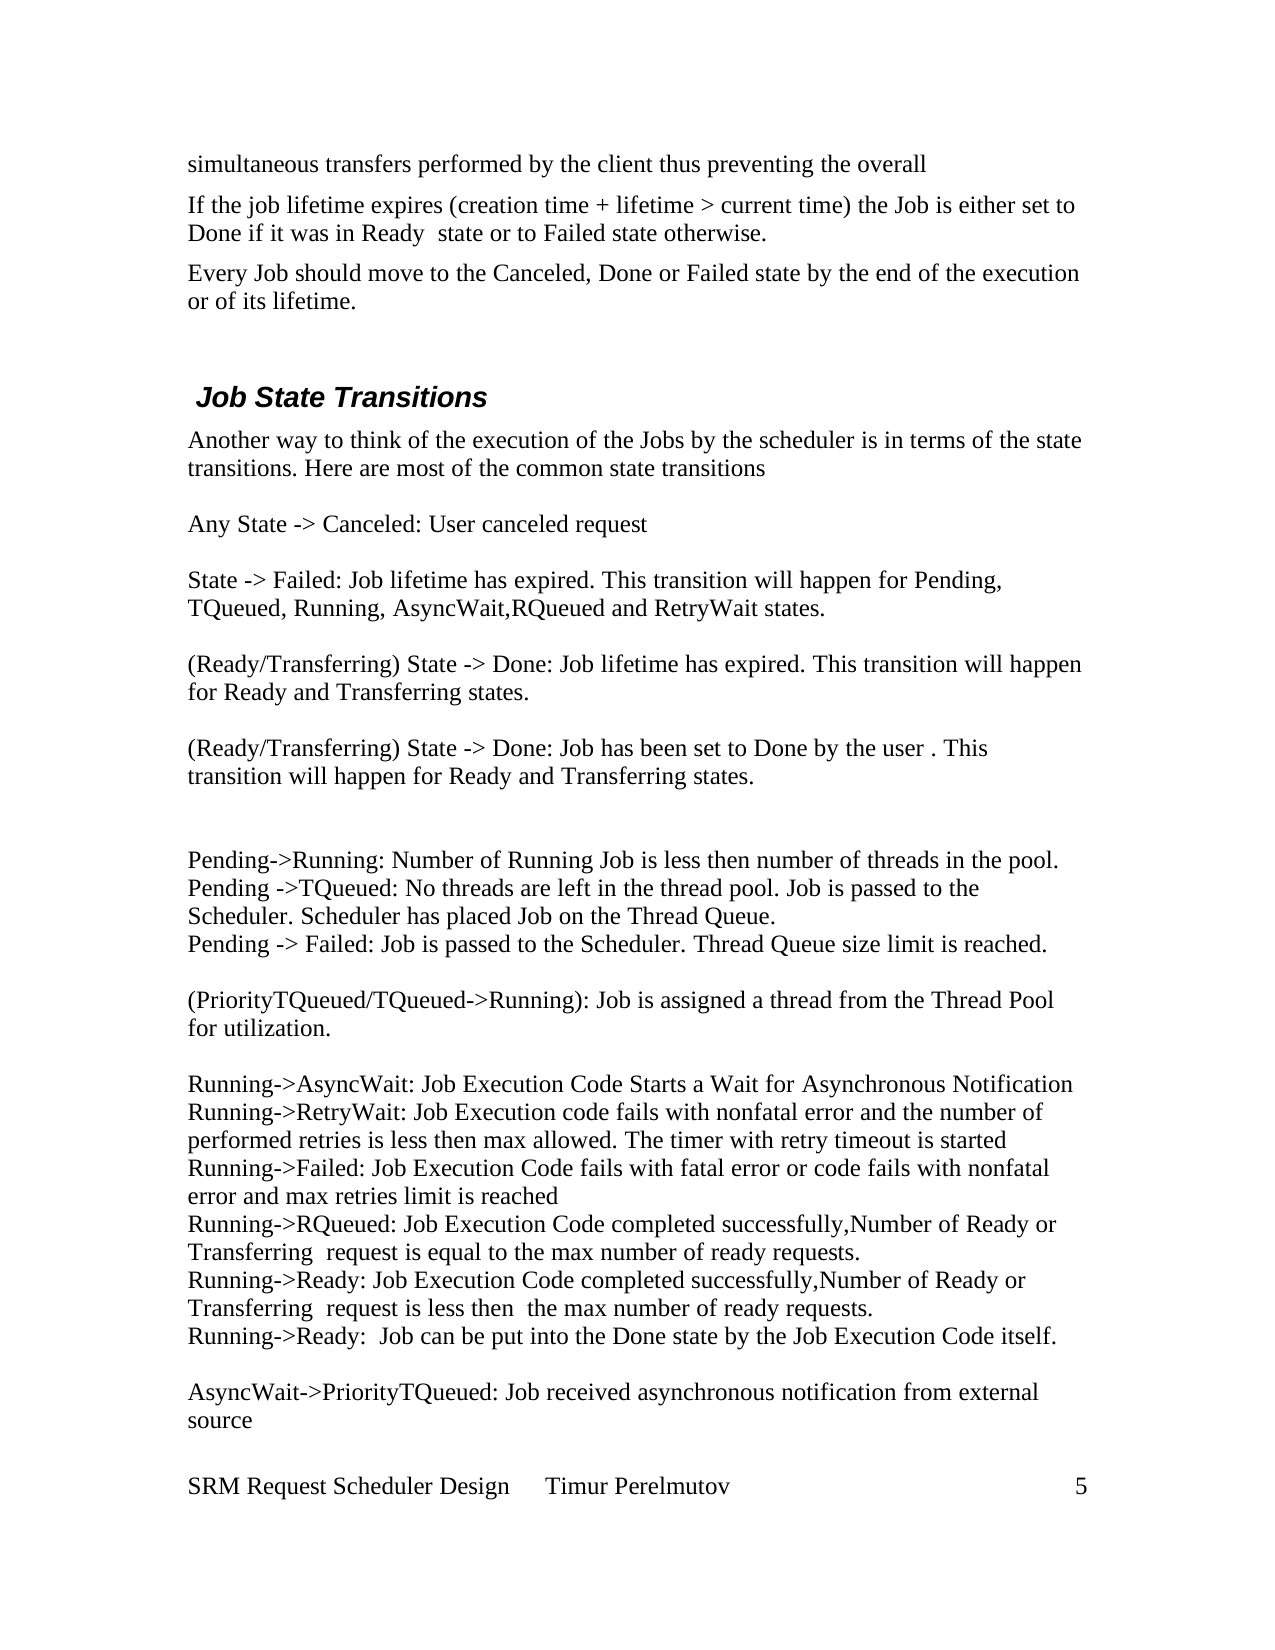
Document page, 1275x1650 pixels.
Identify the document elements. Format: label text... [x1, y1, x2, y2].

text Pending -> Failed: Job is passed to the Scheduler. Thread Queue size limit is reached. [187, 930, 1087, 958]
text Running->Failed: Job Execution Code fails with fatal error or code fails with nonfatal error and max retries limit is reached [187, 1154, 1087, 1210]
text Running->AsyncWait: Job Execution Code Starts a Wait for Asynchronous Notification [187, 1070, 1087, 1098]
text If the job lifetime expires (creation time + lifetime > current time) the Job is either set to Done if it was in Ready state or to Failed state otherwise. [187, 191, 1087, 247]
text Running->Ready: Job can be put into the Done state by the Job Execution Code itself. [187, 1322, 1087, 1350]
text (Ready/Transferring) State -> Done: Job lifetime has expired. This transition will happen for Ready and Transferring states. [187, 650, 1087, 706]
text Pending->Running: Number of Running Job is less then number of threads in the pool. [187, 846, 1087, 874]
text simultaneous transfers performed by the client thus preventing the overall [187, 150, 1087, 178]
text Running->RQueued: Job Execution Code completed successfully,Number of Ready or Transferring request is equal to the max number of ready requests. [187, 1210, 1087, 1266]
text Running->RetryWait: Job Execution code fails with nonfatal error and the number of performed retries is less then max allowed. The timer with retry timeout is started [187, 1098, 1087, 1154]
text Every Job should move to the Canceled, Done or Failed state by the end of the execution or of its lifetime. [187, 259, 1087, 315]
subtitle Job State Transitions [187, 381, 1087, 413]
text State -> Failed: Job lifetime has expired. This transition will happen for Pending, TQueued, Running, AsyncWait,RQueued and RetryWait states. [187, 566, 1087, 622]
text (Ready/Transferring) State -> Done: Job has been set to Done by the user . This transition will happen for Ready and Transferring states. [187, 734, 1087, 790]
text Running->Ready: Job Execution Code completed successfully,Number of Ready or Transferring request is less then the max number of ready requests. [187, 1266, 1087, 1322]
text Pending ->TQueued: No threads are left in the thread pool. Job is passed to the Scheduler. Scheduler has placed Job on the Thread Queue. [187, 874, 1087, 930]
text (PriorityTQueued/TQueued->Running): Job is assigned a thread from the Thread Pool for utilization. [187, 986, 1087, 1042]
text Another way to think of the execution of the Jobs by the scheduler is in terms of the state transitions. Here are most of the common state transitions [187, 426, 1087, 482]
text AsyncWait->PriorityTQueued: Job received asynchronous notification from external source [187, 1378, 1087, 1434]
text Any State -> Canceled: User canceled request [187, 510, 1087, 538]
